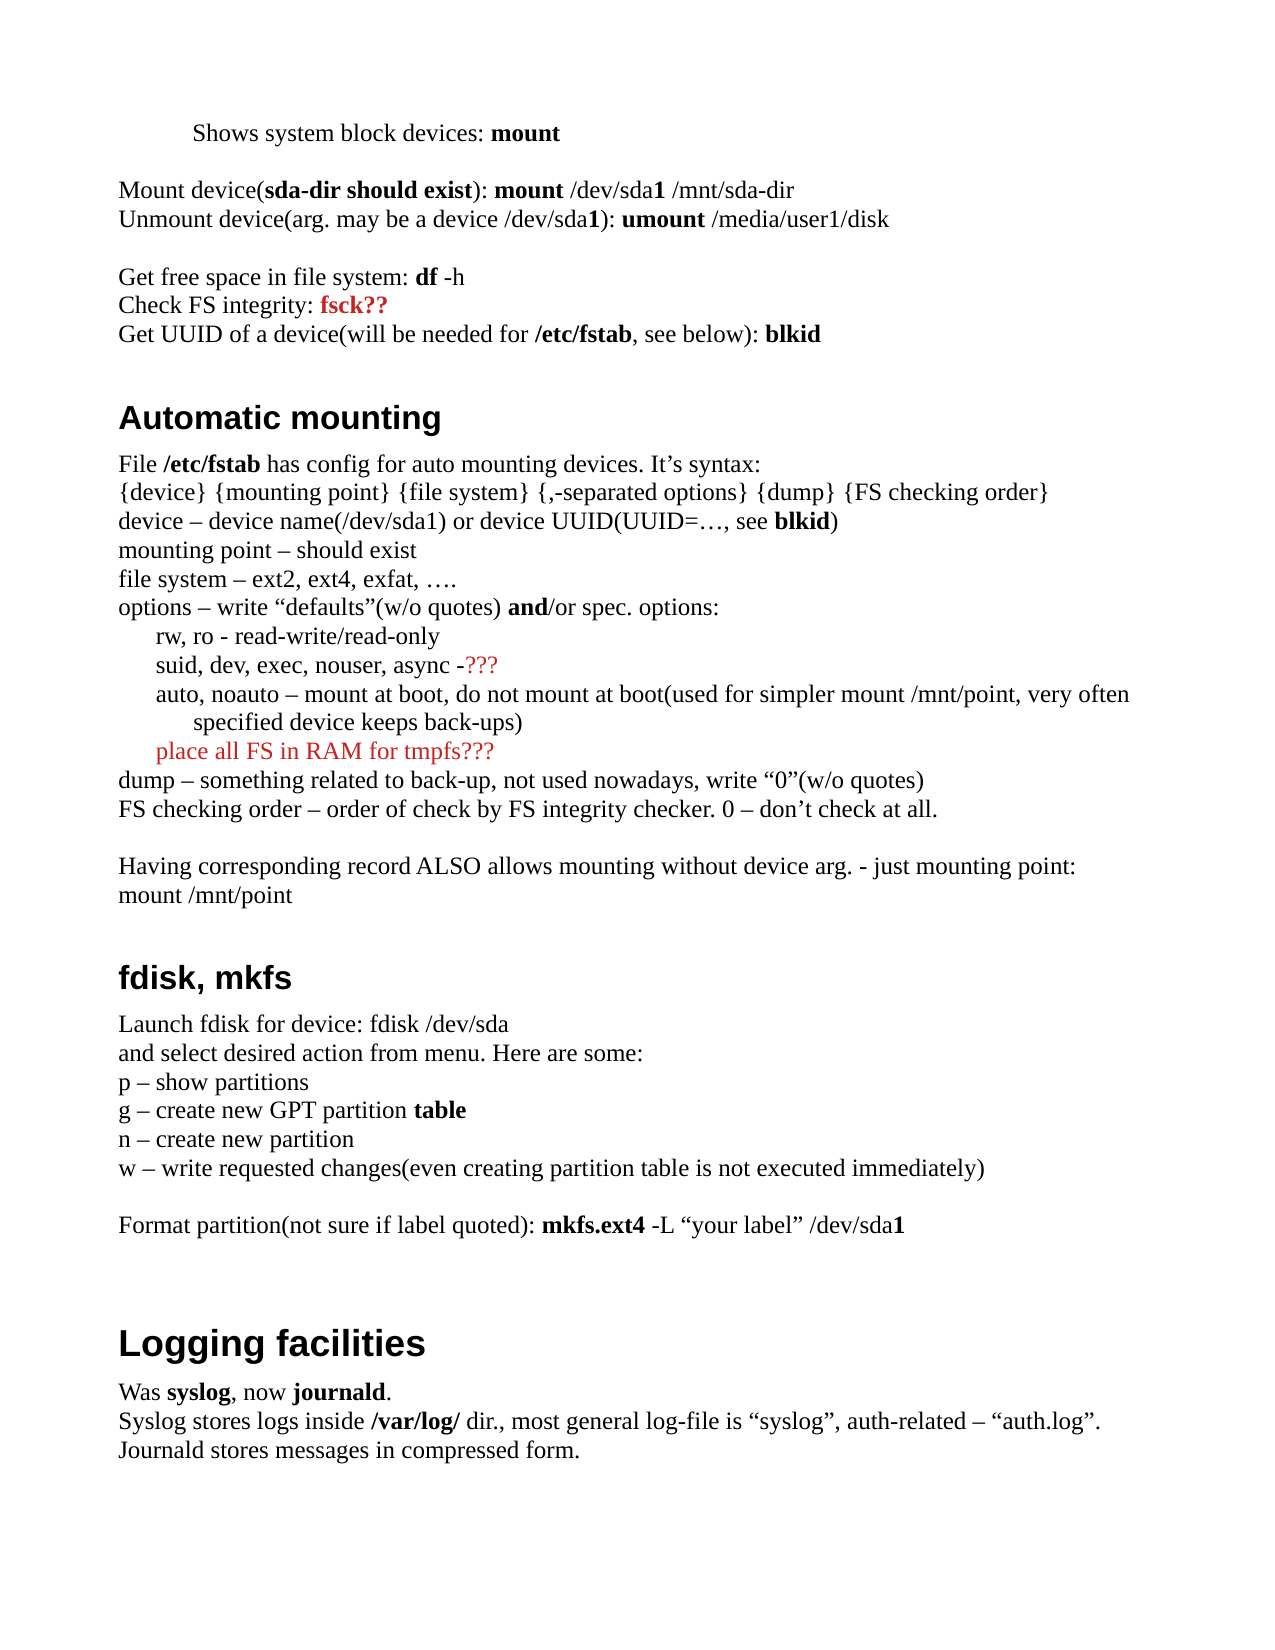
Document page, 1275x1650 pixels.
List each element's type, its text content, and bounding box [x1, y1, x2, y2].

text auto, noauto – mount at boot, do not mount at boot(used for simpler mount /mnt/point, very often specified device keeps back-ups) [156, 679, 1157, 736]
text options – write “defaults”(w/o quotes) and/or spec. options: [118, 592, 1157, 621]
text Launch fdisk for device: fdisk /dev/sda [118, 1009, 1157, 1038]
text Format partition(not sure if label quoted): mkfs.ext4 -L “your label” /dev/sda1 [118, 1210, 1157, 1239]
text Get free space in file system: df -h [118, 262, 1157, 291]
text Was syslog, now journald. [118, 1377, 1157, 1406]
text rw, ro - read-write/read-only [156, 621, 1157, 650]
text n – create new partition [118, 1124, 1157, 1153]
subtitle Logging facilities [118, 1322, 1157, 1365]
text Having corresponding record ALSO allows mounting without device arg. - just mounting point: mount /mnt/point [118, 851, 1157, 909]
text place all FS in RAM for tmpfs??? [156, 736, 1157, 765]
text device – device name(/dev/sda1) or device UUID(UUID=…, see blkid) [118, 506, 1157, 535]
text dump – something related to back-up, not used nowadays, write “0”(w/o quotes) [118, 765, 1157, 794]
text mounting point – should exist [118, 535, 1157, 564]
text Journald stores messages in compressed form. [118, 1435, 1157, 1463]
text Shows system block devices: mount [118, 118, 1157, 147]
text w – write requested changes(even creating partition table is not executed immediately) [118, 1153, 1157, 1182]
text Syslog stores logs inside /var/log/ dir., most general log-file is “syslog”, auth-related – “auth.log”. [118, 1406, 1157, 1435]
text suid, dev, exec, nouser, async -??? [156, 650, 1157, 679]
text Mount device(sda-dir should exist): mount /dev/sda1 /mnt/sda-dir [118, 176, 1157, 204]
text FS checking order – order of check by FS integrity checker. 0 – don’t check at all. [118, 794, 1157, 822]
text File /etc/fstab has config for auto mounting devices. It’s syntax: [118, 449, 1157, 477]
text g – create new GPT partition table [118, 1095, 1157, 1124]
text file system – ext2, ext4, exfat, …. [118, 564, 1157, 592]
text Unmount device(arg. may be a device /dev/sda1): umount /media/user1/disk [118, 204, 1157, 233]
text {device} {mounting point} {file system} {,-separated options} {dump} {FS checking order} [118, 477, 1157, 506]
text p – show partitions [118, 1067, 1157, 1095]
text and select desired action from menu. Here are some: [118, 1038, 1157, 1067]
subtitle fdisk, mkfs [118, 958, 1157, 997]
text Get UUID of a device(will be needed for /etc/fstab, see below): blkid [118, 319, 1157, 348]
subtitle Automatic mounting [118, 398, 1157, 436]
text Check FS integrity: fsck?? [118, 291, 1157, 319]
